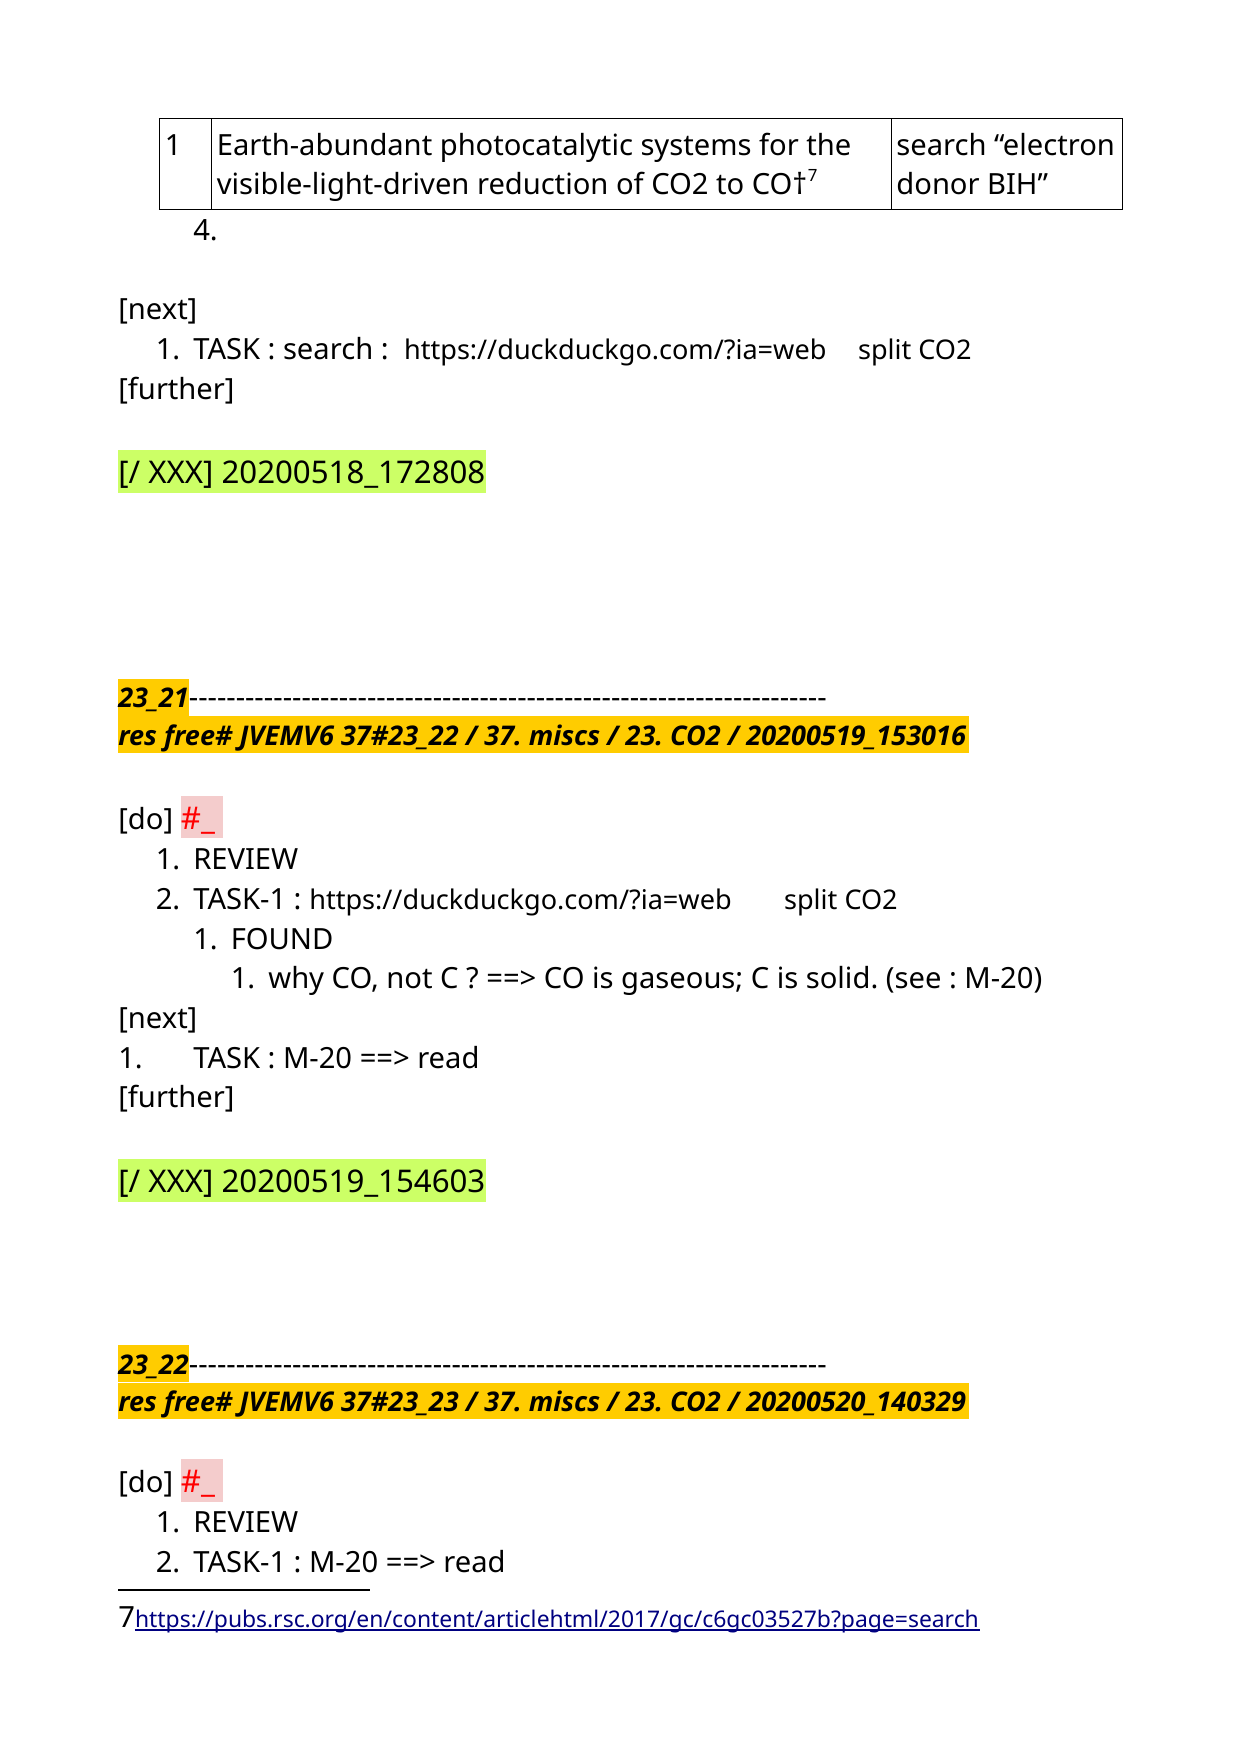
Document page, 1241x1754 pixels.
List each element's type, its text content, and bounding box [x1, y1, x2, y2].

list TASK : search : https://duckduckgo.com/?ia=web split CO2 [156, 328, 1122, 368]
table_header Earth-abundant photocatalytic systems for the visible-light-driven reduction of CO2 to CO† [212, 119, 891, 209]
list TASK-1 : https://duckduckgo.com/?ia=web split CO2 [156, 878, 1122, 918]
text [do] #_ [118, 1459, 1122, 1502]
text [next] [118, 288, 1122, 328]
table_header search “electron donor BIH” [892, 119, 1122, 209]
text [further] [118, 368, 1122, 408]
list TASK : M-20 ==> read [118, 1037, 1122, 1077]
text [do] #_ [118, 796, 1122, 838]
text [/ XXX] 20200518_172808 [118, 408, 1122, 493]
list REVIEW [156, 1502, 1122, 1541]
text [next] [118, 997, 1122, 1037]
text 23_22-------------------------------------------------------------------- [118, 1343, 1122, 1383]
list TASK-1 : M-20 ==> read [156, 1541, 1122, 1581]
table_header 1 [160, 119, 211, 209]
list why CO, not C ? ==> CO is gaseous; C is solid. (see : M-20) [231, 958, 1122, 997]
text res free# JVEMV6 37#23_22 / 37. miscs / 23. CO2 / 20200519_153016 [118, 716, 1122, 753]
text [/ XXX] 20200519_154603 [118, 1116, 1122, 1202]
text [further] [118, 1077, 1122, 1116]
text 23_21-------------------------------------------------------------------- [118, 677, 1122, 716]
list REVIEW [156, 838, 1122, 878]
text res free# JVEMV6 37#23_23 / 37. miscs / 23. CO2 / 20200520_140329 [118, 1383, 1122, 1419]
list FOUND [193, 918, 1122, 958]
